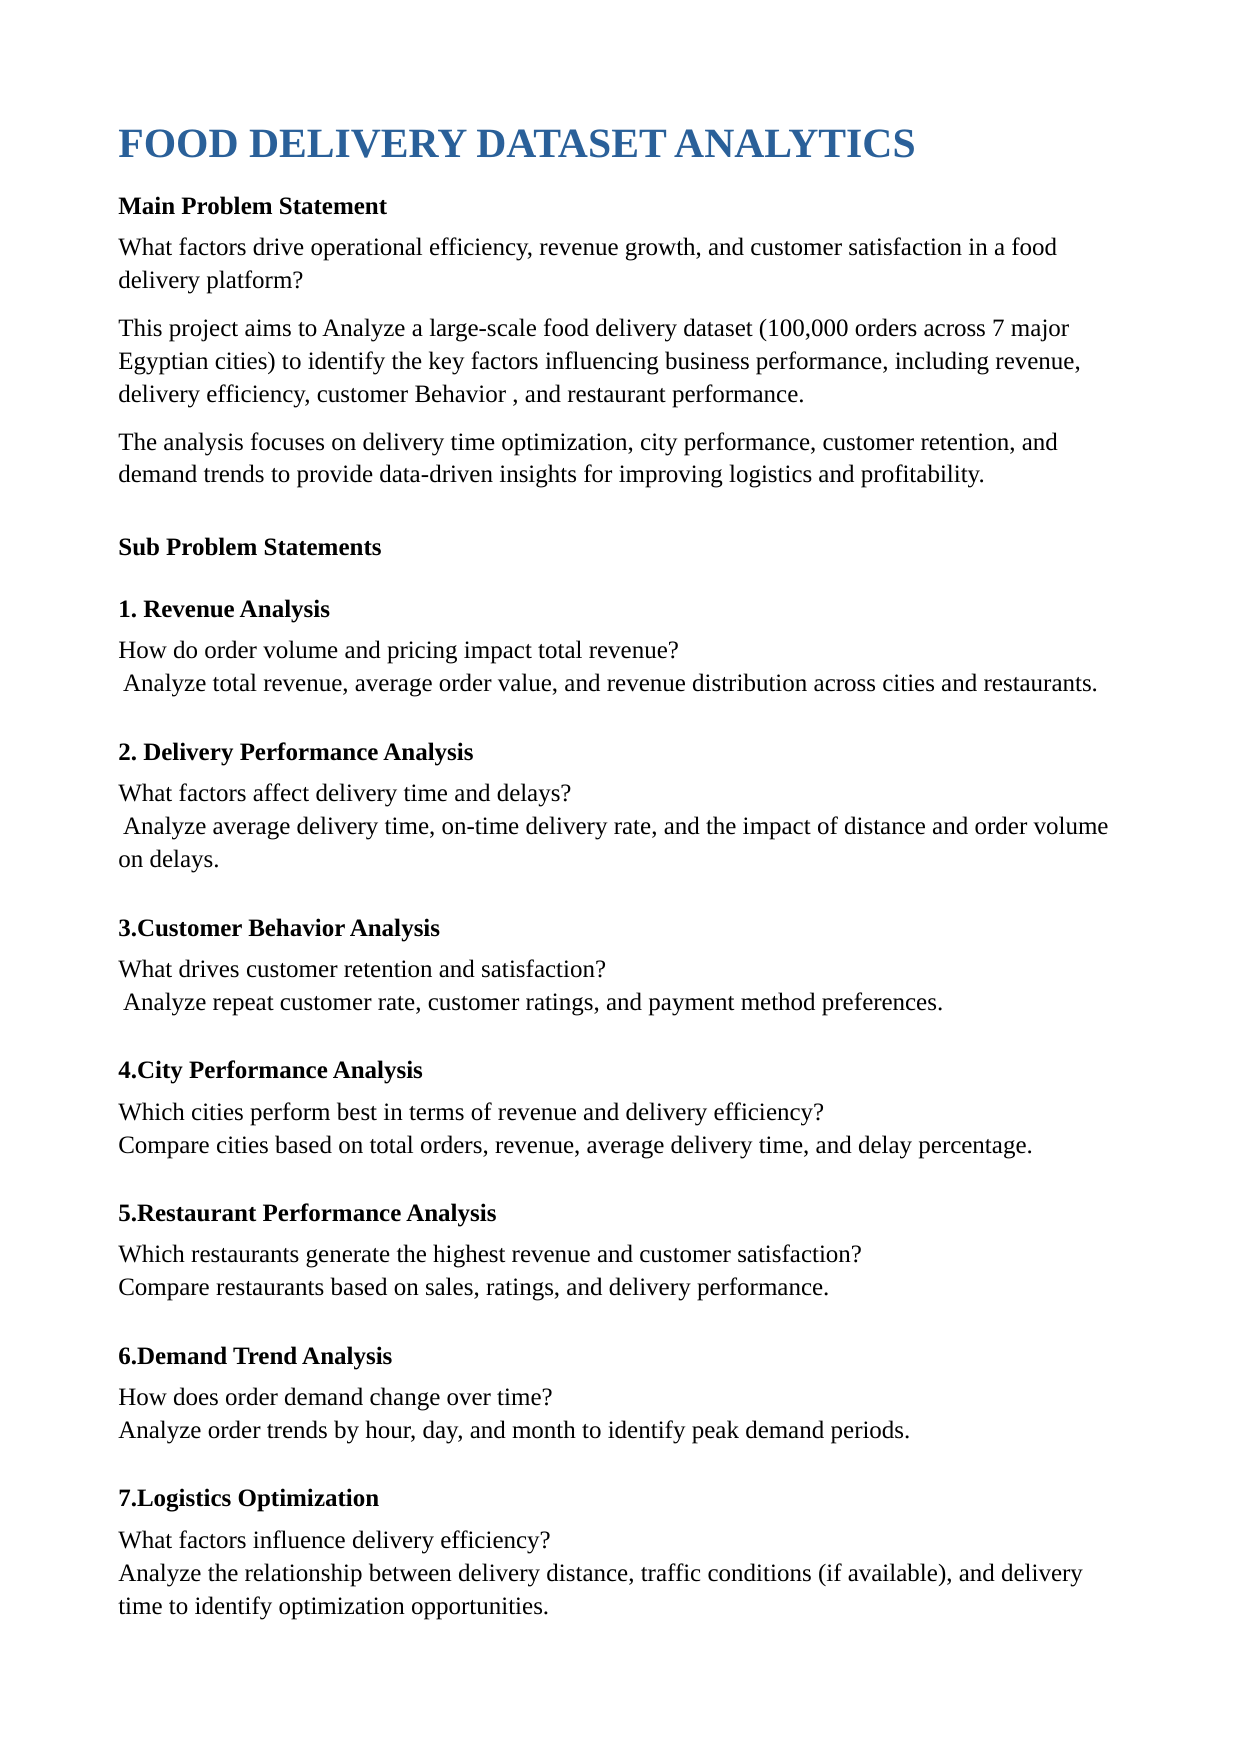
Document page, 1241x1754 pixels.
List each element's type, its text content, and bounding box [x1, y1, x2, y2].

subtitle Main Problem Statement [118, 191, 1122, 220]
text Which restaurants generate the highest revenue and customer satisfaction? Compare restaurants based on sales, ratings, and delivery performance. [118, 1239, 1122, 1301]
text Which cities perform best in terms of revenue and delivery efficiency? Compare cities based on total orders, revenue, average delivery time, and delay percentage. [118, 1097, 1122, 1158]
text What factors drive operational efficiency, revenue growth, and customer satisfaction in a food delivery platform? [118, 232, 1122, 294]
text FOOD DELIVERY DATASET ANALYTICS [118, 118, 1122, 166]
subtitle Sub Problem Statements [118, 532, 1122, 561]
subtitle 5.Restaurant Performance Analysis [118, 1198, 1122, 1227]
text How does order demand change over time? Analyze order trends by hour, day, and month to identify peak demand periods. [118, 1382, 1122, 1444]
text What drives customer retention and satisfaction? Analyze repeat customer rate, customer ratings, and payment method preferences. [118, 954, 1122, 1016]
text How do order volume and pricing impact total revenue? Analyze total revenue, average order value, and revenue distribution across cities and restaurants. [118, 636, 1122, 697]
subtitle 2. Delivery Performance Analysis [118, 737, 1122, 766]
text What factors influence delivery efficiency? Analyze the relationship between delivery distance, traffic conditions (if available), and delivery time to identify optimization opportunities. [118, 1525, 1122, 1619]
subtitle 1️. Revenue Analysis [118, 594, 1122, 623]
text This project aims to Analyze a large-scale food delivery dataset (100,000 orders across 7 major Egyptian cities) to identify the key factors influencing business performance, including revenue, delivery efficiency, customer Behavior , and restaurant performance. [118, 313, 1122, 408]
subtitle 4.City Performance Analysis [118, 1055, 1122, 1084]
subtitle 3️.Customer Behavior Analysis [118, 913, 1122, 941]
text What factors affect delivery time and delays? Analyze average delivery time, on-time delivery rate, and the impact of distance and order volume on delays. [118, 778, 1122, 873]
subtitle 7.Logistics Optimization [118, 1483, 1122, 1512]
text The analysis focuses on delivery time optimization, city performance, customer retention, and demand trends to provide data-driven insights for improving logistics and profitability. [118, 427, 1122, 488]
subtitle 6.Demand Trend Analysis [118, 1341, 1122, 1369]
